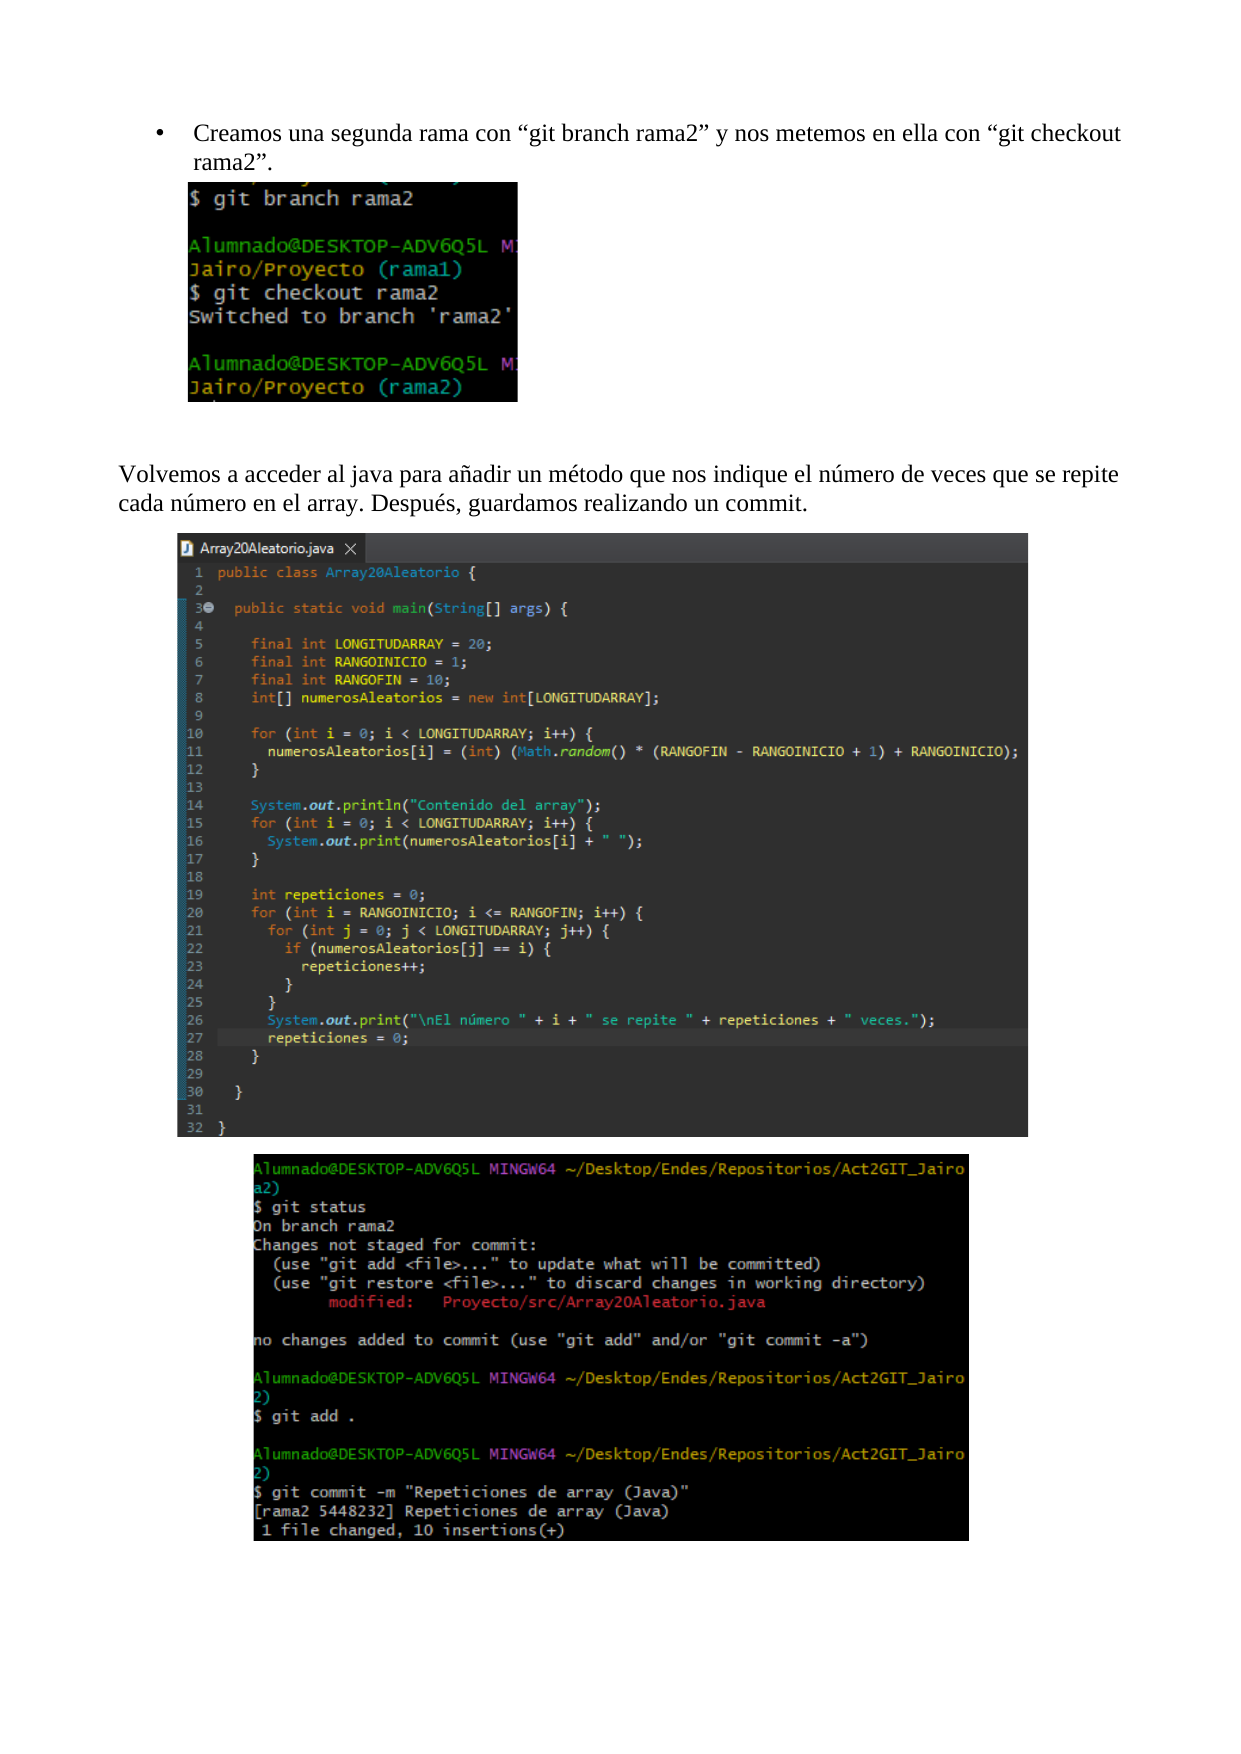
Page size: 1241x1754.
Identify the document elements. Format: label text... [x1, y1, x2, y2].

picture [253, 1154, 969, 1541]
list Creamos una segunda rama con “git branch rama2” y nos metemos en ella con “git checkout rama2”. [156, 118, 1122, 176]
picture [177, 533, 1029, 1137]
text Volvemos a acceder al java para añadir un método que nos indique el número de veces que se repite cada número en el array. Después, guardamos realizando un commit. [118, 459, 1122, 517]
picture [187, 182, 518, 402]
